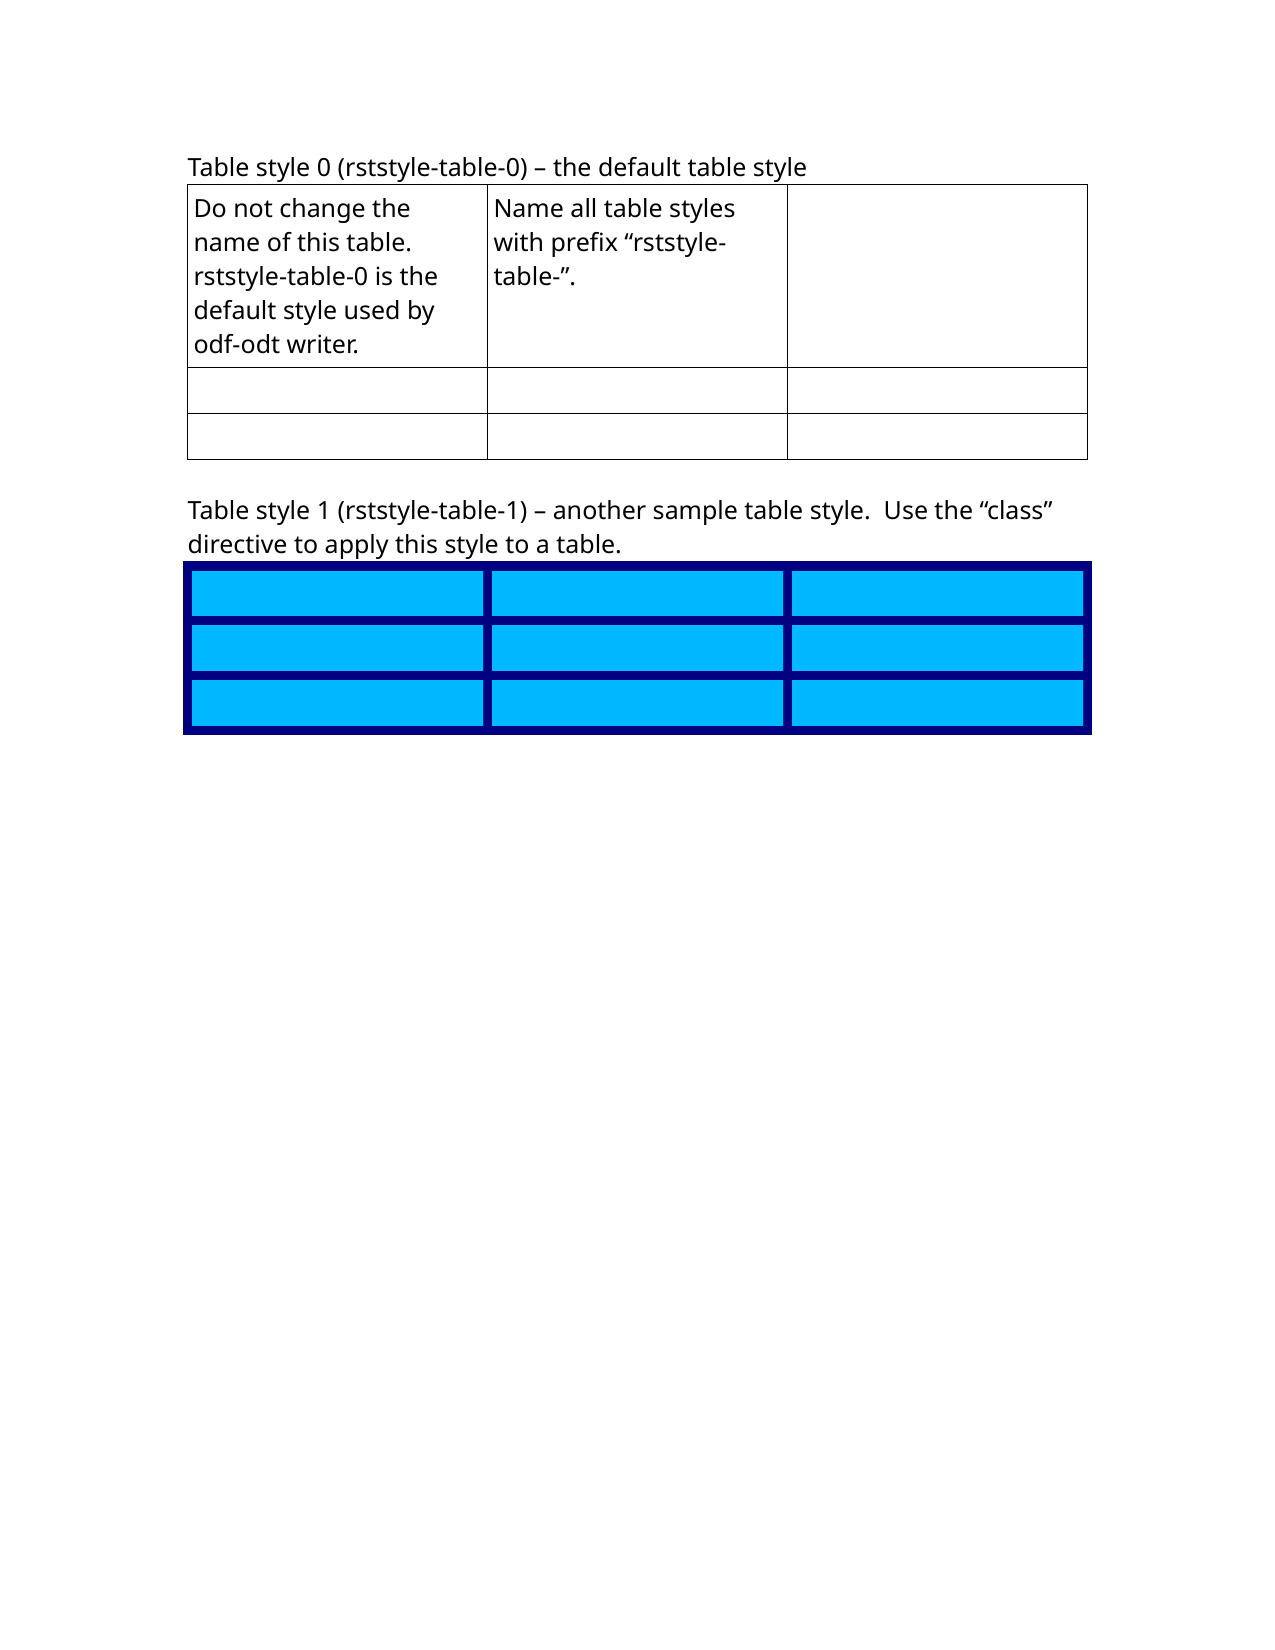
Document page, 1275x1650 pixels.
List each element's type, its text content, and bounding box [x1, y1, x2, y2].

table_cell [188, 414, 487, 458]
table_header [788, 185, 1087, 366]
table_cell [188, 368, 487, 412]
table_cell [492, 680, 783, 726]
table_header Name all table styles with prefix “rststyle-table-”. [488, 185, 787, 366]
table_cell [488, 368, 787, 412]
table_cell [788, 414, 1087, 458]
table_cell [192, 680, 483, 726]
text Table style 0 (rststyle-table-0) – the default table style [187, 150, 1087, 184]
table_cell [192, 625, 483, 671]
table_header [192, 571, 483, 616]
table_header Do not change the name of this table. rststyle-table-0 is the default style used by odf-odt writer. [188, 185, 487, 366]
table_cell [792, 680, 1083, 726]
table_cell [488, 414, 787, 458]
table_header [492, 571, 783, 616]
table_cell [492, 625, 783, 671]
table_header [792, 571, 1083, 616]
text Table style 1 (rststyle-table-1) – another sample table style. Use the “class” directive to apply this style to a table. [187, 493, 1087, 561]
table_cell [792, 625, 1083, 671]
table_cell [788, 368, 1087, 412]
